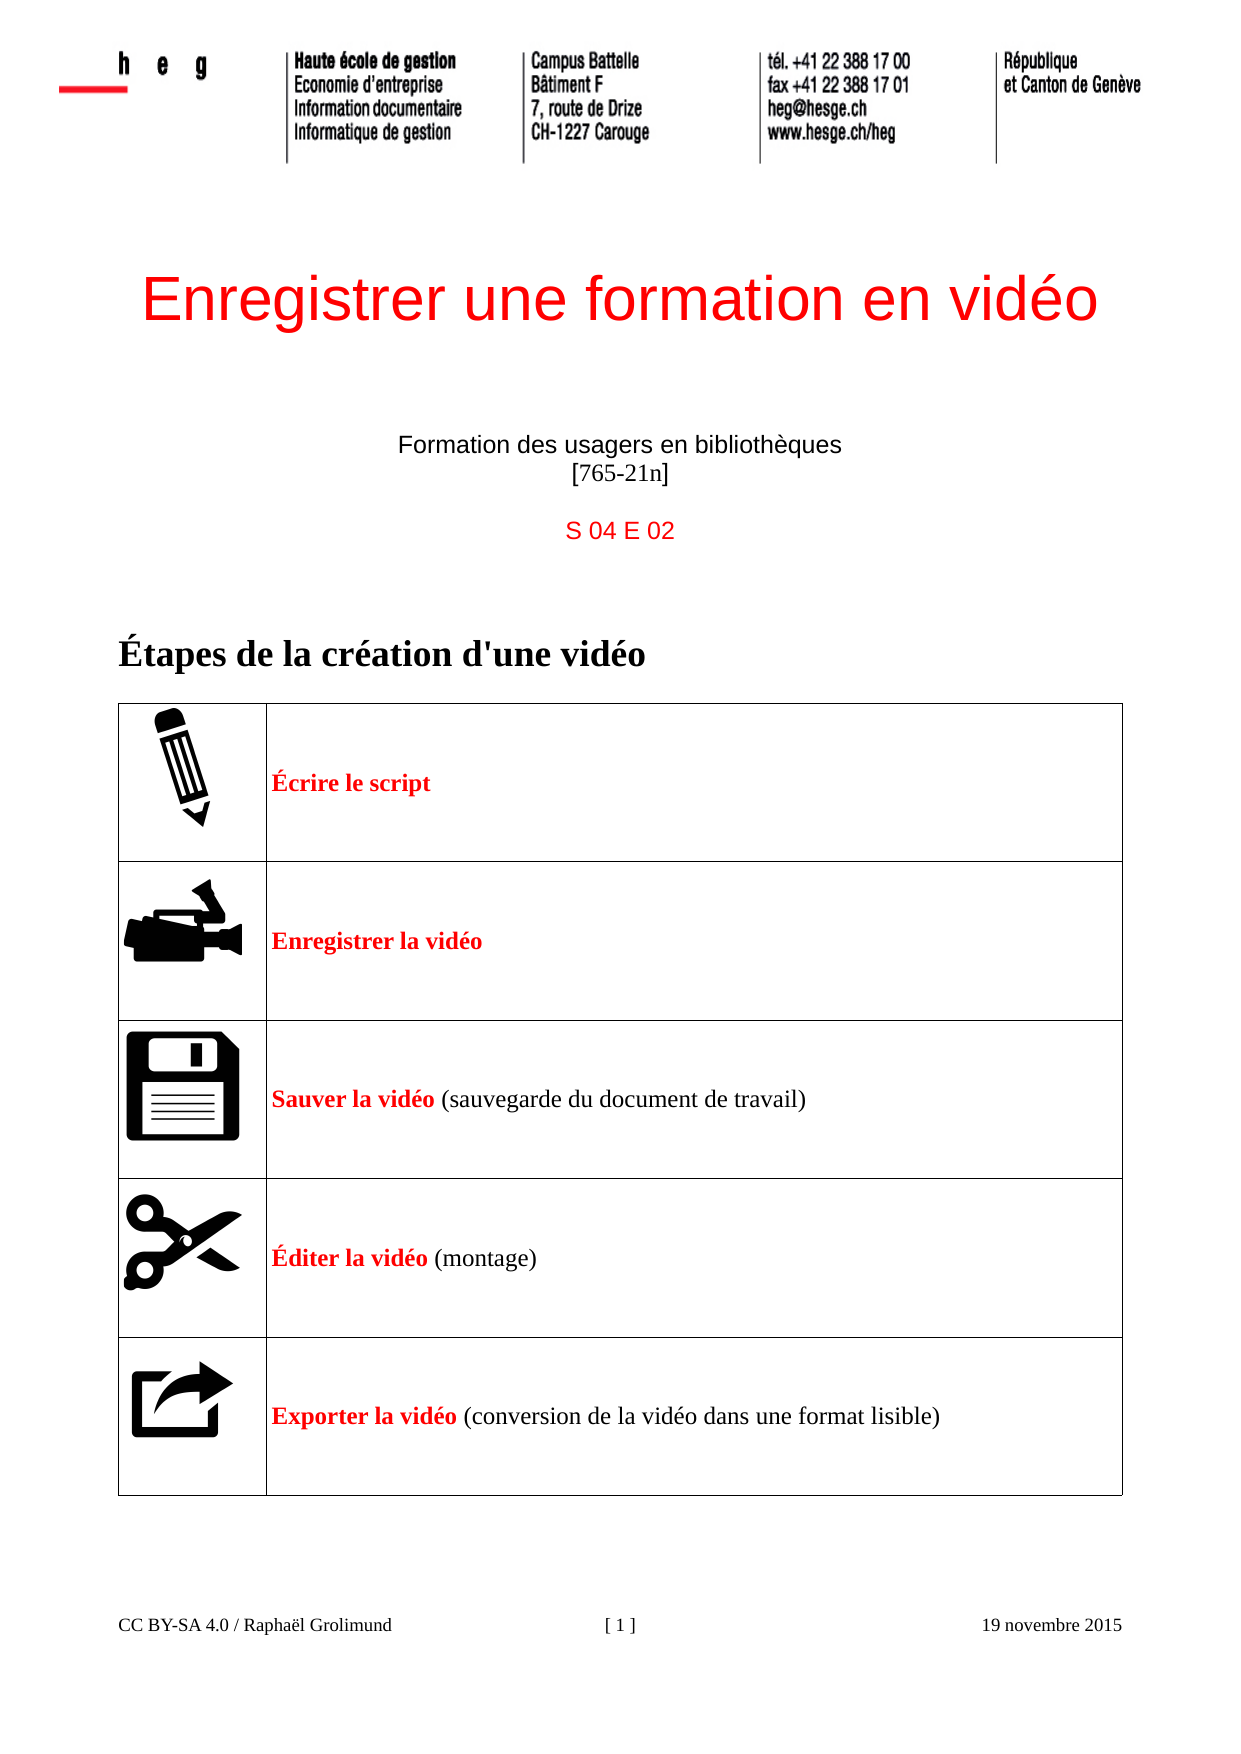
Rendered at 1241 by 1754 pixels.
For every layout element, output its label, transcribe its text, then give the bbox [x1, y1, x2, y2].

picture [123, 1025, 242, 1144]
picture [123, 1183, 242, 1302]
table_cell Enregistrer la vidéo [267, 862, 1122, 1020]
text S 04 E 02 [118, 516, 1122, 545]
table_cell [119, 1343, 266, 1495]
table_header [119, 704, 266, 861]
table_cell Sauver la vidéo (sauvegarde du document de travail) [267, 1021, 1122, 1178]
text Formation des usagers en bibliothèques [118, 429, 1122, 458]
text Étapes de la création d'une vidéo [118, 631, 1122, 674]
table_cell [119, 1338, 266, 1342]
table_cell [119, 862, 266, 1020]
picture [0, 0, 1241, 208]
table_cell Éditer la vidéo (montage) [267, 1179, 1122, 1337]
picture [123, 1342, 242, 1461]
table_cell [119, 1021, 266, 1178]
text Enregistrer une formation en vidéo [118, 262, 1122, 334]
table_cell [119, 1179, 266, 1337]
picture [123, 867, 242, 986]
table_cell Exporter la vidéo (conversion de la vidéo dans une format lisible) [267, 1338, 1122, 1495]
picture [123, 708, 242, 827]
text [765-21n] [118, 458, 1122, 487]
table_header Écrire le script [267, 704, 1122, 861]
